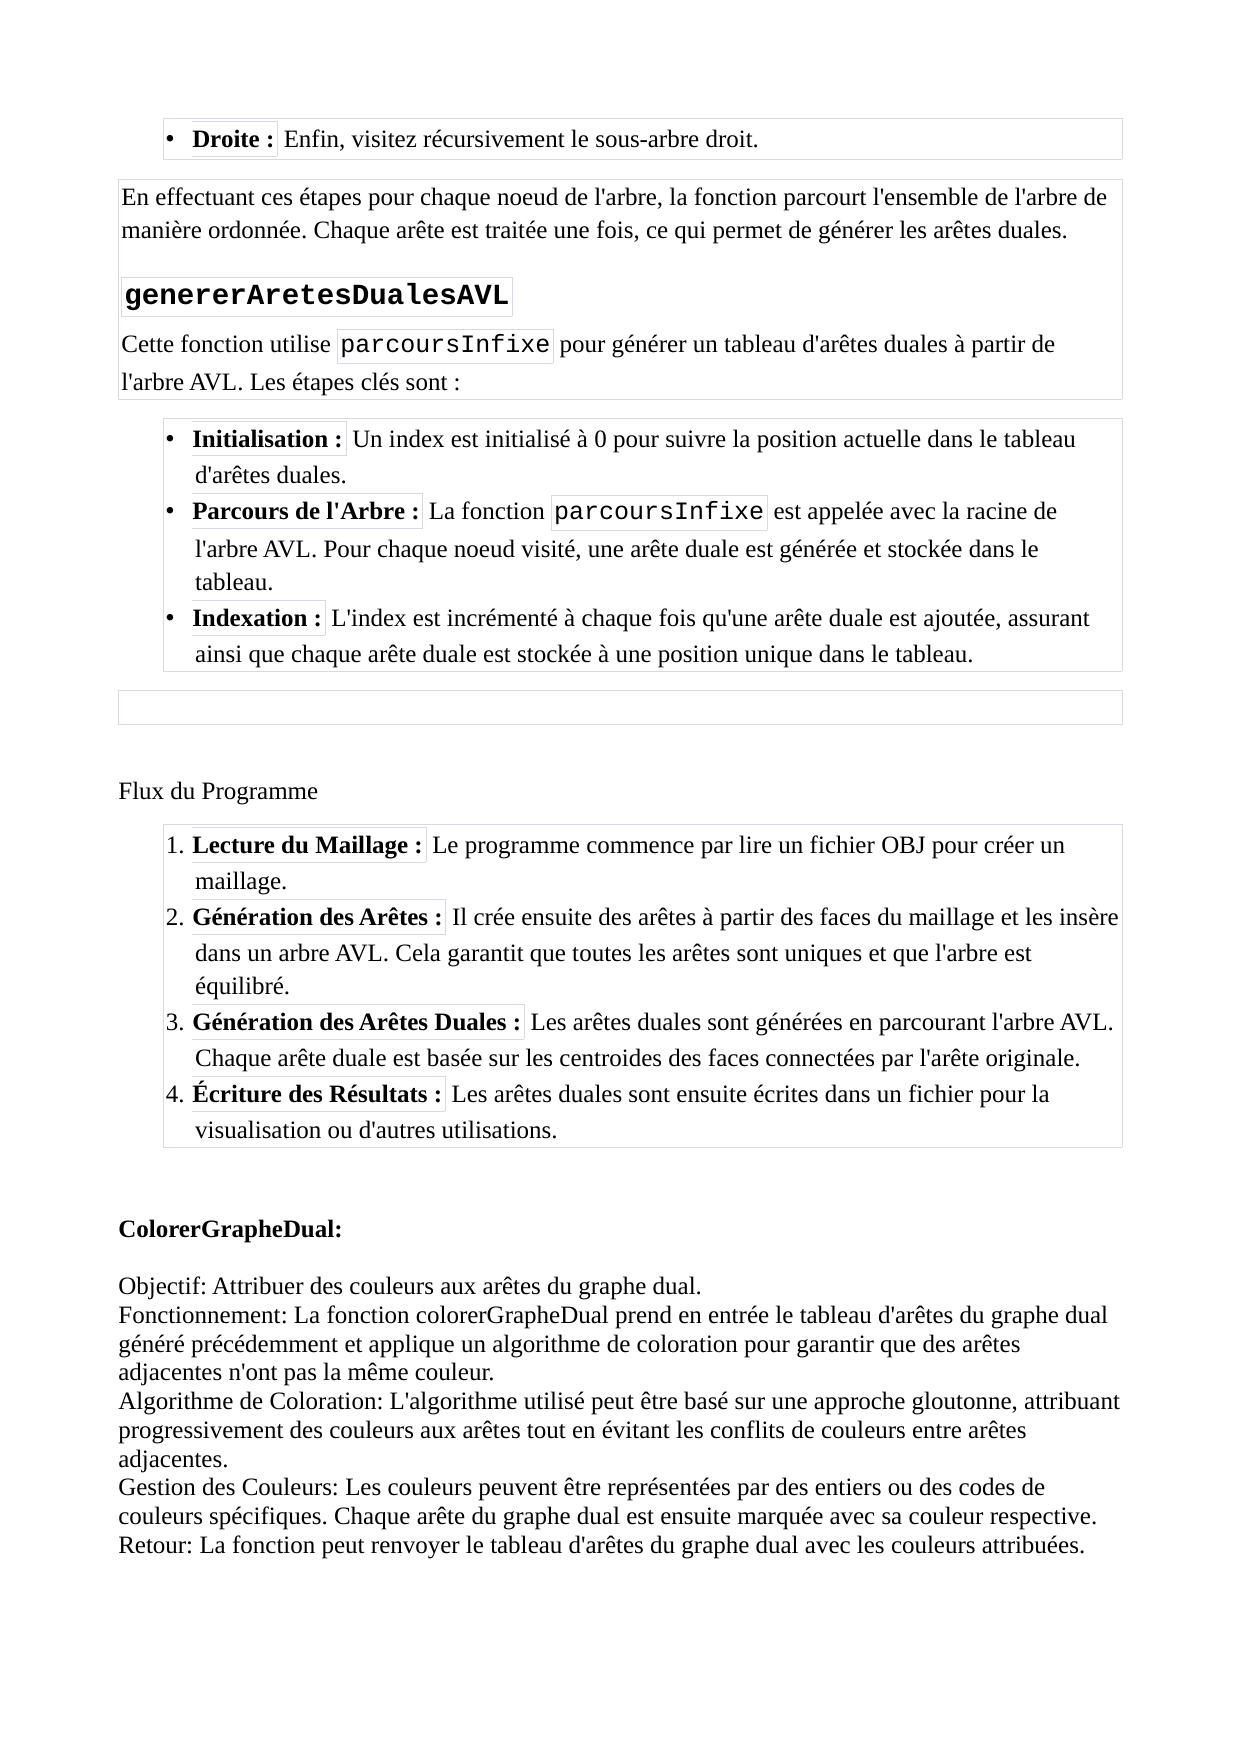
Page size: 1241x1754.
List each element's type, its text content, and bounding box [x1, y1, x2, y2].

text Flux du Programme [118, 743, 1122, 805]
list Lecture du Maillage : Le programme commence par lire un fichier OBJ pour créer un maillage. [164, 825, 1122, 895]
text ColorerGrapheDual: [118, 1214, 1122, 1242]
list Initialisation : Un index est initialisé à 0 pour suivre la position actuelle dans le tableau d'arêtes duales. [164, 419, 1122, 489]
text Fonctionnement: La fonction colorerGrapheDual prend en entrée le tableau d'arêtes du graphe dual généré précédemment et applique un algorithme de coloration pour garantir que des arêtes adjacentes n'ont pas la même couleur. [118, 1300, 1122, 1386]
list Génération des Arêtes Duales : Les arêtes duales sont générées en parcourant l'arbre AVL. Chaque arête duale est basée sur les centroides des faces connectées par l'arête originale. [164, 1001, 1122, 1072]
text Algorithme de Coloration: L'algorithme utilisé peut être basé sur une approche gloutonne, attribuant progressivement des couleurs aux arêtes tout en évitant les conflits de couleurs entre arêtes adjacentes. [118, 1386, 1122, 1472]
text En effectuant ces étapes pour chaque noeud de l'arbre, la fonction parcourt l'ensemble de l'arbre de manière ordonnée. Chaque arête est traitée une fois, ce qui permet de générer les arêtes duales. [119, 180, 1122, 243]
list Parcours de l'Arbre : La fonction parcoursInfixe est appelée avec la racine de l'arbre AVL. Pour chaque noeud visité, une arête duale est générée et stockée dans le tableau. [164, 490, 1122, 596]
subtitle genererAretesDualesAVL [119, 274, 1122, 316]
text Gestion des Couleurs: Les couleurs peuvent être représentées par des entiers ou des codes de couleurs spécifiques. Chaque arête du graphe dual est ensuite marquée avec sa couleur respective. [118, 1472, 1122, 1530]
list Indexation : L'index est incrémenté à chaque fois qu'une arête duale est ajoutée, assurant ainsi que chaque arête duale est stockée à une position unique dans le tableau. [164, 597, 1122, 671]
text Cette fonction utilise parcoursInfixe pour générer un tableau d'arêtes duales à partir de l'arbre AVL. Les étapes clés sont : [119, 326, 1122, 399]
list Génération des Arêtes : Il crée ensuite des arêtes à partir des faces du maillage et les insère dans un arbre AVL. Cela garantit que toutes les arêtes sont uniques et que l'arbre est équilibré. [164, 896, 1122, 1000]
list Écriture des Résultats : Les arêtes duales sont ensuite écrites dans un fichier pour la visualisation ou d'autres utilisations. [164, 1073, 1122, 1147]
list Droite : Enfin, visitez récursivement le sous-arbre droit. [164, 119, 1122, 159]
text Retour: La fonction peut renvoyer le tableau d'arêtes du graphe dual avec les couleurs attribuées. [118, 1530, 1122, 1559]
text Objectif: Attribuer des couleurs aux arêtes du graphe dual. [118, 1271, 1122, 1300]
